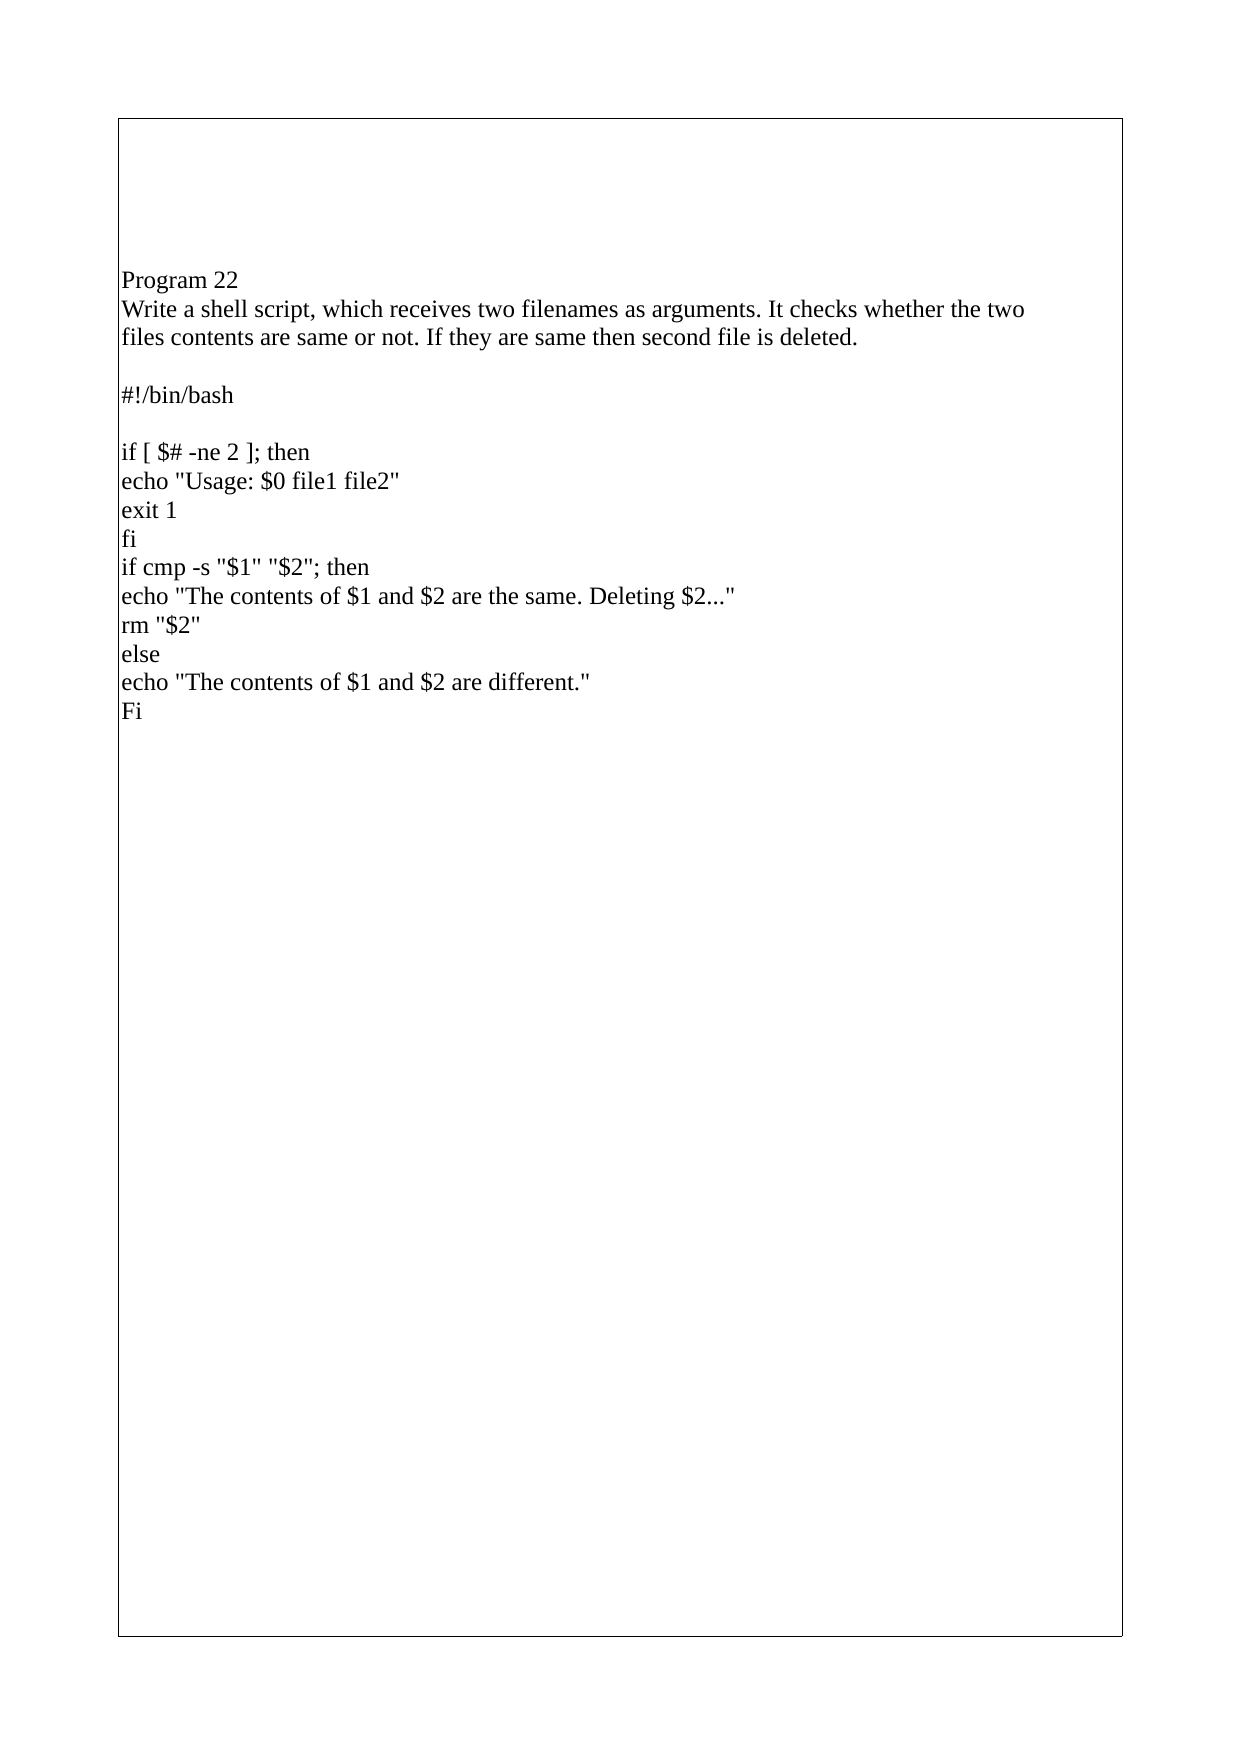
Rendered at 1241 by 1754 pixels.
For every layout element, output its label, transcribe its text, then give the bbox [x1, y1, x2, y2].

text echo "The contents of $1 and $2 are different." [121, 667, 1119, 696]
text Fi [121, 696, 1119, 725]
text files contents are same or not. If they are same then second file is deleted. [121, 322, 1119, 351]
text if [ $# -ne 2 ]; then [121, 437, 1119, 466]
text echo "The contents of $1 and $2 are the same. Deleting $2..." [121, 581, 1119, 610]
text Write a shell script, which receives two filenames as arguments. It checks whether the two [121, 294, 1119, 322]
text #!/bin/bash [121, 380, 1119, 409]
text echo "Usage: $0 file1 file2" [121, 466, 1119, 495]
text exit 1 [121, 495, 1119, 524]
text fi [121, 524, 1119, 552]
text else [121, 639, 1119, 667]
text Program 22 [121, 265, 1119, 294]
text rm "$2" [121, 610, 1119, 639]
text if cmp -s "$1" "$2"; then [121, 552, 1119, 581]
